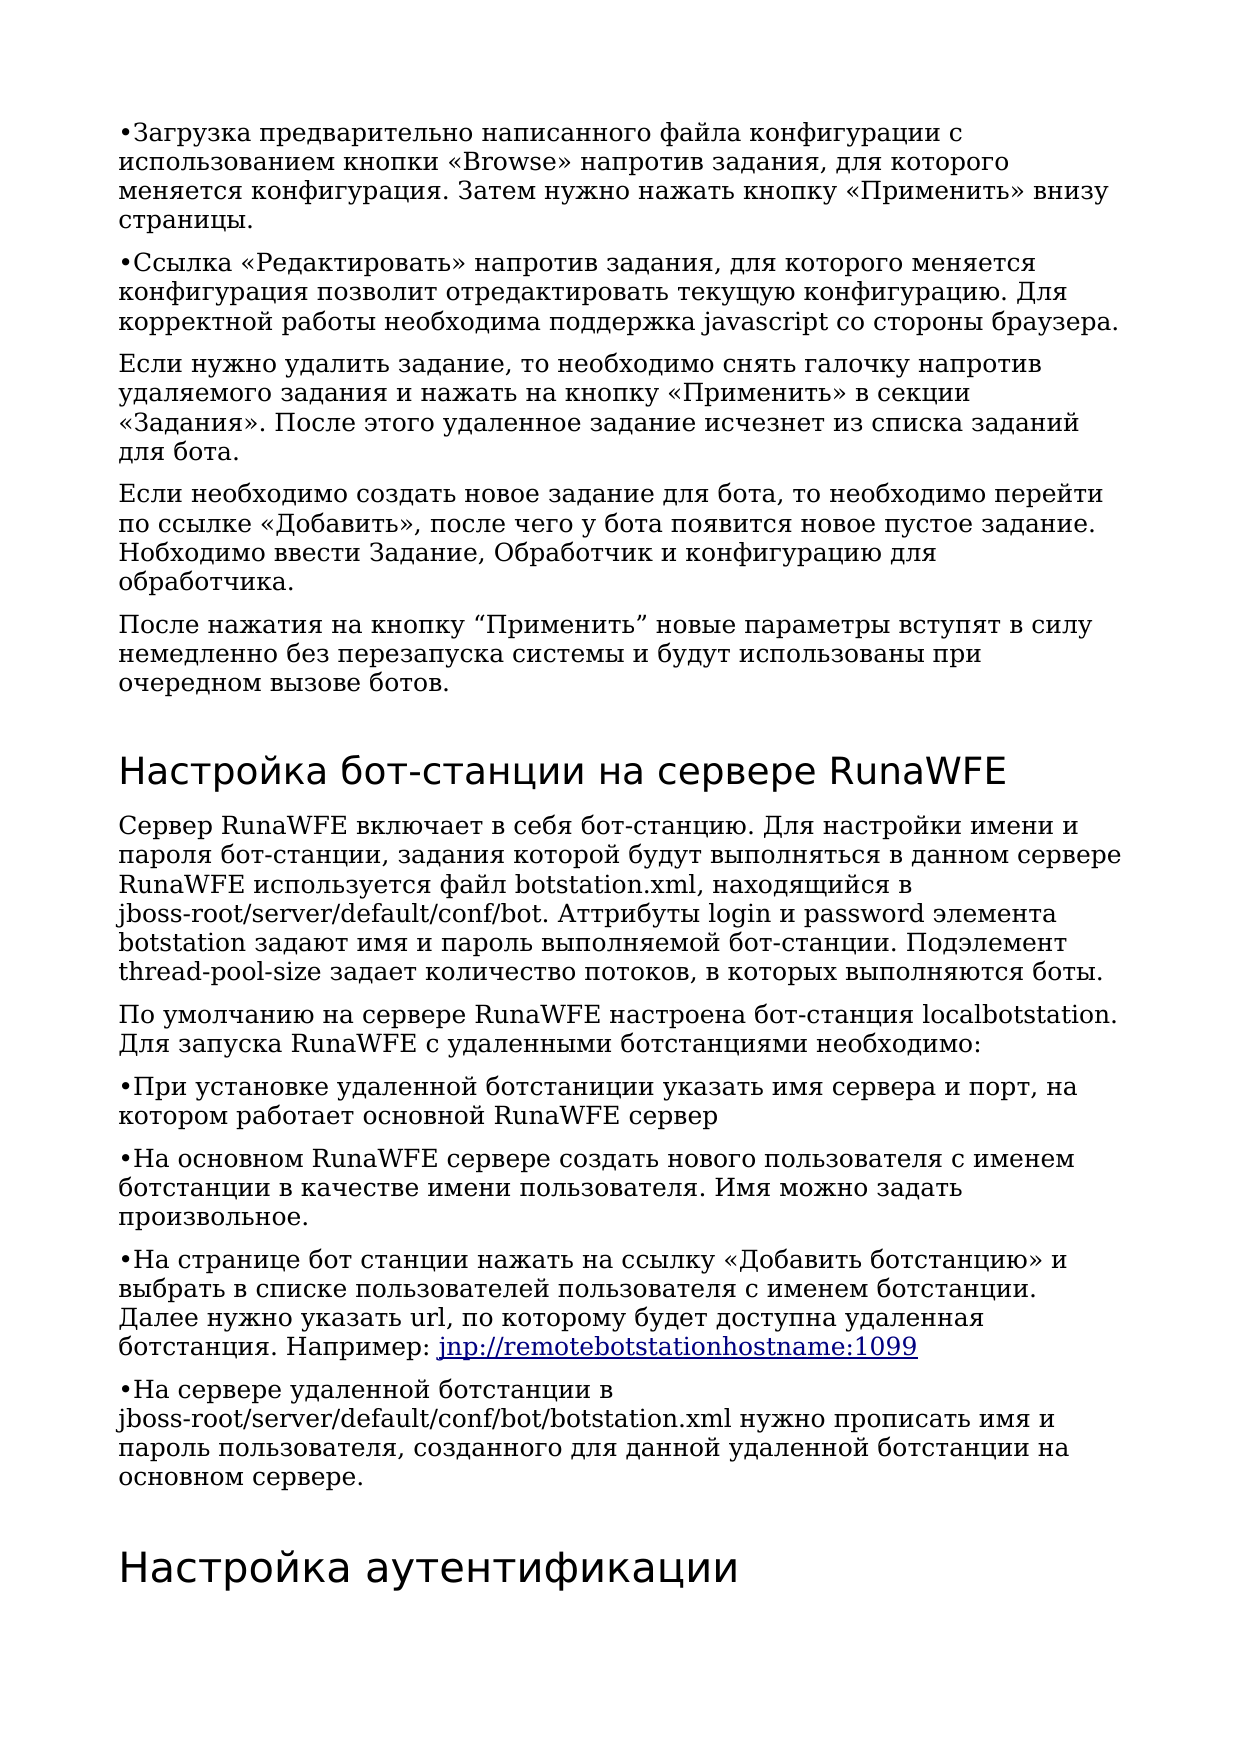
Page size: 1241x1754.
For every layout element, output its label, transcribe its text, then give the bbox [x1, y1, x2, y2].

list На основном RunaWFE сервере создать нового пользователя с именем ботстанции в качестве имени пользователя. Имя можно задать произвольное. [118, 1144, 1122, 1231]
text По умолчанию на сервере RunaWFE настроена бот-станция localbotstation. Для запуска RunaWFE с удаленными ботстанциями необходимо: [118, 1000, 1122, 1058]
subtitle Настройка бот-станции на сервере RunaWFE [118, 750, 1122, 793]
list На странице бот станции нажать на ссылку «Добавить ботстанцию» и выбрать в списке пользователей пользователя с именем ботстанции. Далее нужно указать url, по которому будет доступна удаленная ботстанция. Например: jnp://remotebotstationhostname:1099 [118, 1245, 1122, 1361]
text Если нужно удалить задание, то необходимо снять галочку напротив удаляемого задания и нажать на кнопку «Применить» в секции «Задания». После этого удаленное задание исчезнет из списка заданий для бота. [118, 349, 1122, 466]
list На сервере удаленной ботстанции в jboss-root/server/default/conf/bot/botstation.xml нужно прописать имя и пароль пользователя, созданного для данной удаленной ботстанции на основном сервере. [118, 1375, 1122, 1492]
list При установке удаленной ботстаниции указать имя сервера и порт, на котором работает основной RunaWFE сервер [118, 1072, 1122, 1130]
text Если необходимо создать новое задание для бота, то необходимо перейти по ссылке «Добавить», после чего у бота появится новое пустое задание. Нобходимо ввести Задание, Обработчик и конфигурацию для обработчика. [118, 479, 1122, 596]
list Ссылка «Редактировать» напротив задания, для которого меняется конфигурация позволит отредактировать текущую конфигурацию. Для корректной работы необходима поддержка javascript со стороны браузера. [118, 248, 1122, 336]
list Загрузка предварительно написанного файла конфигурации с использованием кнопки «Browse» напротив задания, для которого меняется конфигурация. Затем нужно нажать кнопку «Применить» внизу страницы. [118, 118, 1122, 235]
subtitle Настройка аутентификации [118, 1544, 1122, 1593]
text После нажатия на кнопку “Применить” новые параметры вступят в силу немедленно без перезапуска системы и будут использованы при очередном вызове ботов. [118, 610, 1122, 697]
text Сервер RunaWFE включает в себя бот-станцию. Для настройки имени и пароля бот-станции, задания которой будут выполняться в данном сервере RunaWFE используется файл botstation.xml, находящийся в jboss-root/server/default/conf/bot. Аттрибуты login и password элемента botstation задают имя и пароль выполняемой бот-станции. Подэлемент thread-pool-size задает количество потоков, в которых выполняются боты. [118, 811, 1122, 986]
